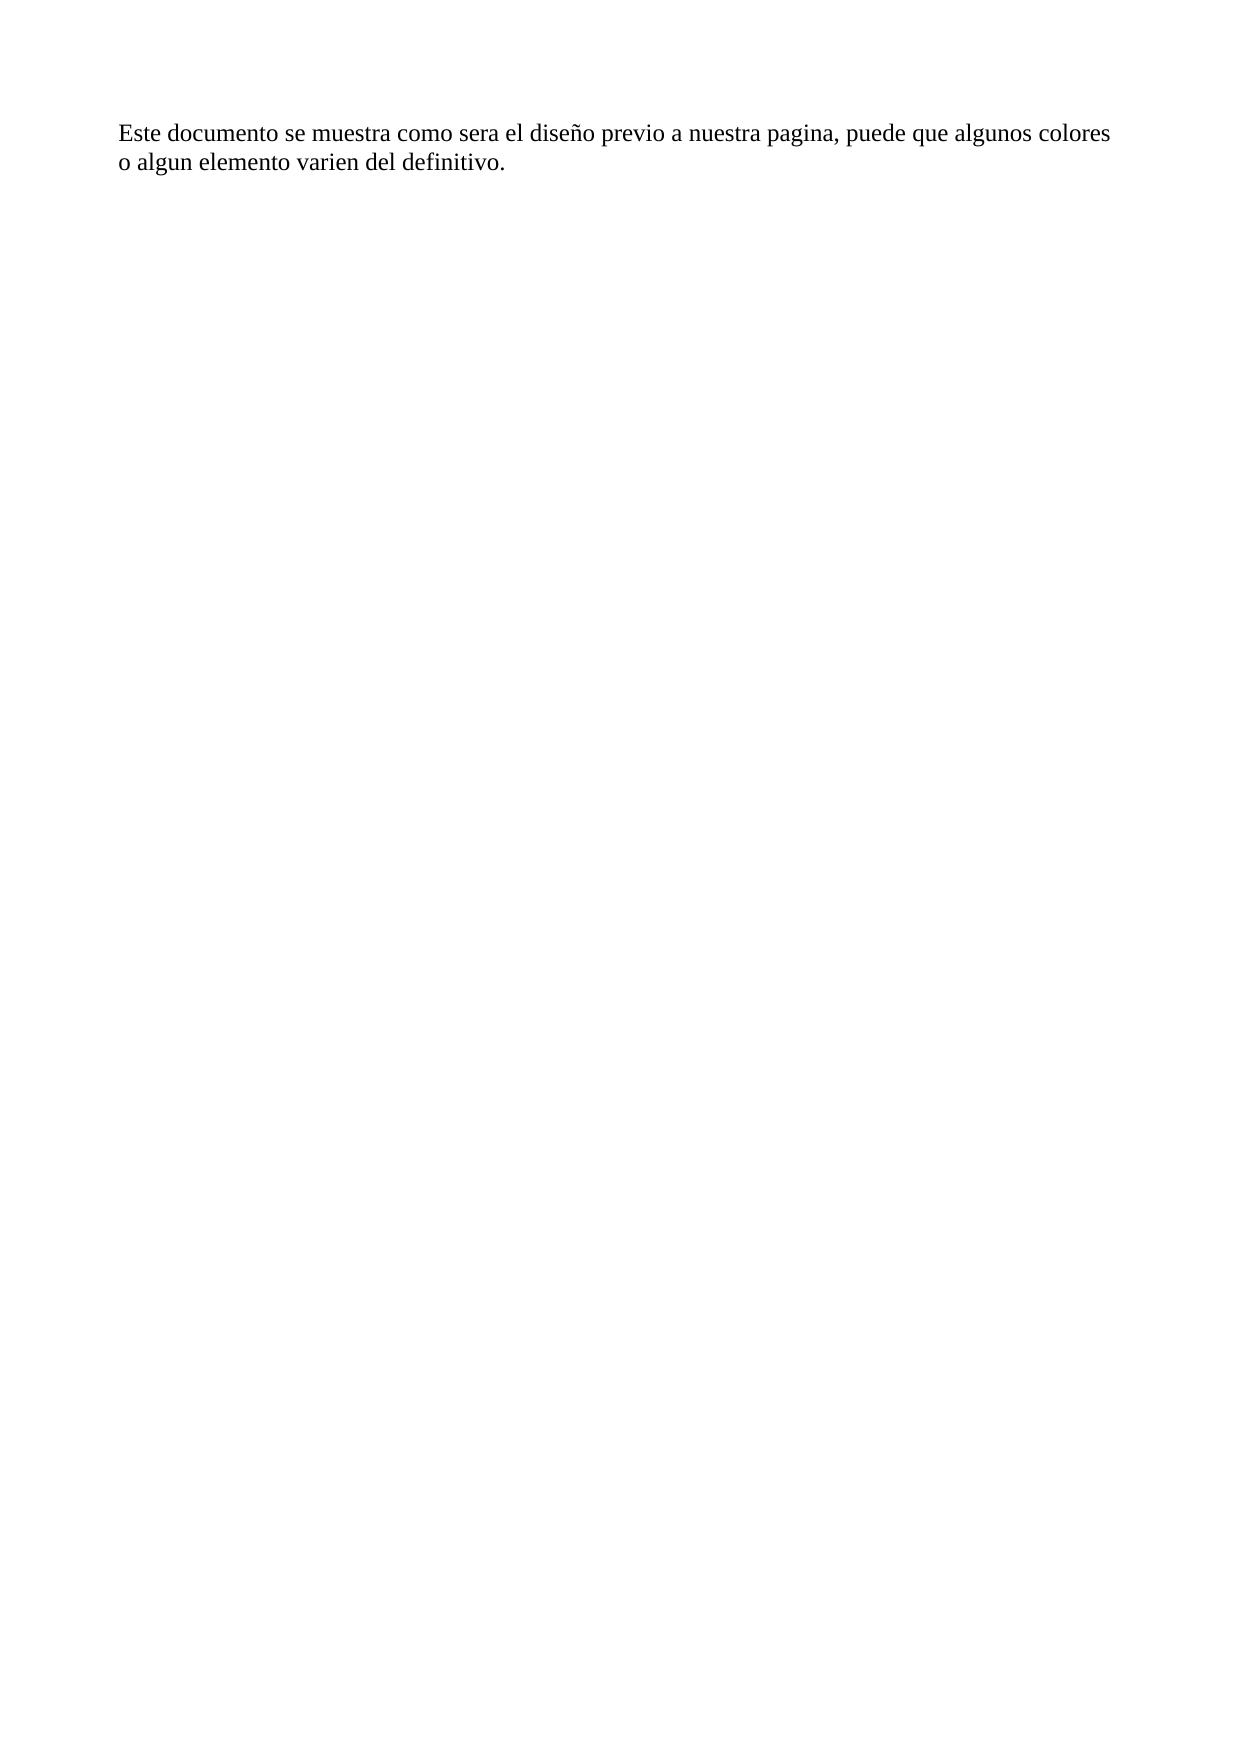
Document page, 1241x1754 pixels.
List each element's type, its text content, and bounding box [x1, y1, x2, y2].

text Este documento se muestra como sera el diseño previo a nuestra pagina, puede que algunos colores o algun elemento varien del definitivo. [118, 118, 1122, 176]
